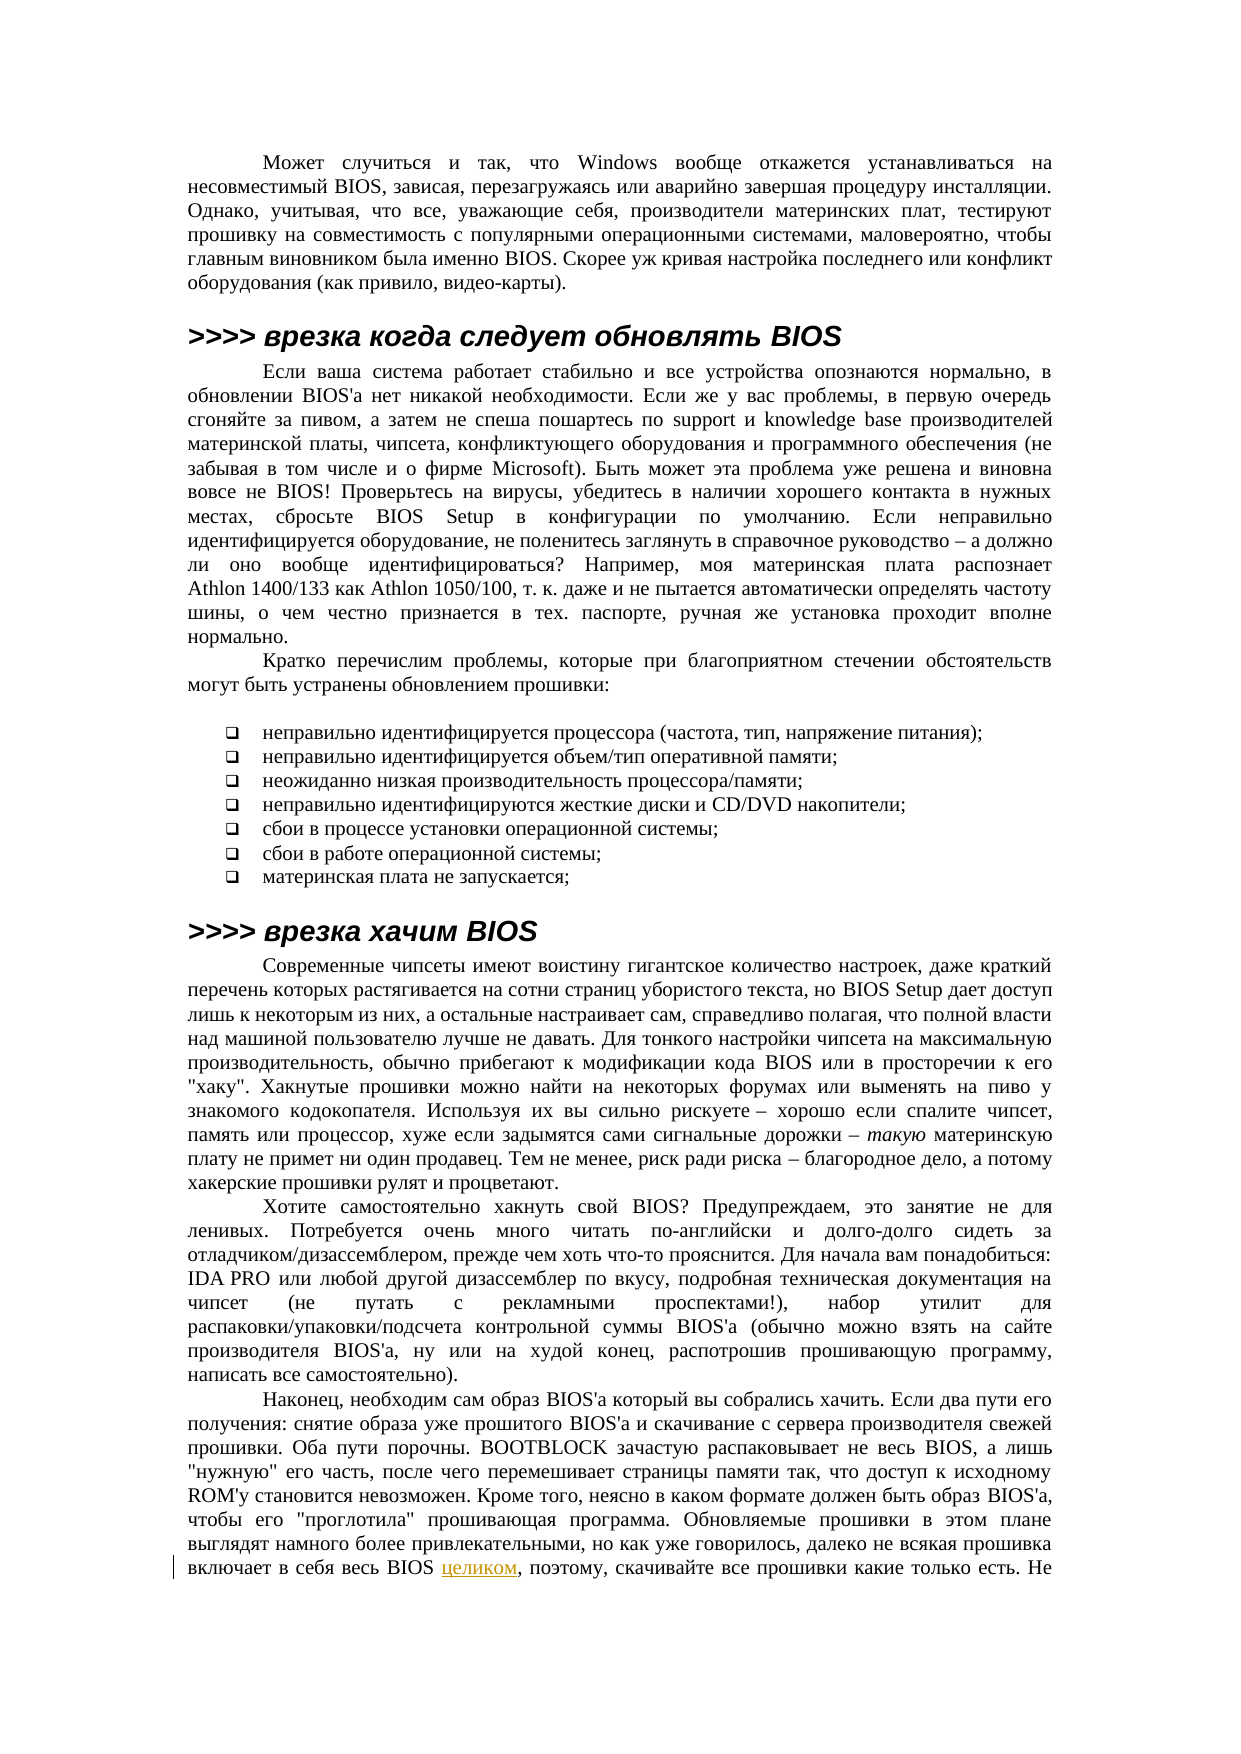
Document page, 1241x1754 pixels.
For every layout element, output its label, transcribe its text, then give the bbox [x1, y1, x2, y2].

list неправильно идентифицируется объем/тип оперативной памяти; [225, 744, 1053, 768]
list материнская плата не запускается; [225, 864, 1053, 888]
list неожиданно низкая производительность процессора/памяти; [225, 768, 1053, 792]
subtitle >>>> врезка хачим BIOS [187, 913, 1053, 947]
list сбои в работе операционной системы; [225, 840, 1053, 864]
text Наконец, необходим сам образ BIOS'а который вы собрались хачить. Если два пути его получения: снятие образа уже прошитого BIOS'а и скачивание с сервера производителя свежей прошивки. Оба пути порочны. BOOTBLOCK зачастую распаковывает не весь BIOS, а лишь "нужную" его часть, после чего перемешивает страницы памяти так, что доступ к исходному ROM'у становится невозможен. Кроме того, неясно в каком формате должен быть образ BIOS'а, чтобы его "проглотила" прошивающая программа. Обновляемые прошивки в этом плане выглядят намного более привлекательными, но как уже говорилось, далеко не всякая прошивка включает в себя весь BIOS целиком, поэтому, скачивайте все прошивки какие только есть. Не [187, 1386, 1053, 1579]
text Кратко перечислим проблемы, которые при благоприятном стечении обстоятельств могут быть устранены обновлением прошивки: [187, 648, 1053, 696]
text Хотите самостоятельно хакнуть свой BIOS? Предупреждаем, это занятие не для ленивых. Потребуется очень много читать по-английски и долго-долго сидеть за отладчиком/дизассемблером, прежде чем хоть что-то прояснится. Для начала вам понадобиться: IDA PRO или любой другой дизассемблер по вкусу, подробная техническая документация на чипсет (не путать с рекламными проспектами!), набор утилит для распаковки/упаковки/подсчета контрольной суммы BIOS'а (обычно можно взять на сайте производителя BIOS'а, ну или на худой конец, распотрошив прошивающую программу, написать все самостоятельно). [187, 1194, 1053, 1386]
list неправильно идентифицируется процессора (частота, тип, напряжение питания); [225, 720, 1053, 744]
text Если ваша система работает стабильно и все устройства опознаются нормально, в обновлении BIOS'а нет никакой необходимости. Если же у вас проблемы, в первую очередь сгоняйте за пивом, а затем не спеша пошартесь по support и knowledge base производителей материнской платы, чипсета, конфликтующего оборудования и программного обеспечения (не забывая в том числе и о фирме Microsoft). Быть может эта проблема уже решена и виновна вовсе не BIOS! Проверьтесь на вирусы, убедитесь в наличии хорошего контакта в нужных местах, сбросьте BIOS Setup в конфигурации по умолчанию. Если неправильно идентифицируется оборудование, не поленитесь заглянуть в справочное руководство – а должно ли оно вообще идентифицироваться? Например, моя материнская плата распознает Athlon 1400/133 как Athlon 1050/100, т. к. даже и не пытается автоматически определять частоту шины, о чем честно признается в тех. паспорте, ручная же установка проходит вполне нормально. [187, 359, 1053, 648]
list сбои в процессе установки операционной системы; [225, 816, 1053, 840]
list неправильно идентифицируются жесткие диски и CD/DVD накопители; [225, 792, 1053, 816]
text Может случиться и так, что Windows вообще откажется устанавливаться на несовместимый BIOS, зависая, перезагружаясь или аварийно завершая процедуру инсталляции. Однако, учитывая, что все, уважающие себя, производители материнских плат, тестируют прошивку на совместимость с популярными операционными системами, маловероятно, чтобы главным виновником была именно BIOS. Скорее уж кривая настройка последнего или конфликт оборудования (как привило, видео-карты). [187, 150, 1053, 294]
subtitle >>>> врезка когда следует обновлять BIOS [187, 319, 1053, 353]
text Современные чипсеты имеют воистину гигантское количество настроек, даже краткий перечень которых растягивается на сотни страниц убористого текста, но BIOS Setup дает доступ лишь к некоторым из них, а остальные настраивает сам, справедливо полагая, что полной власти над машиной пользователю лучше не давать. Для тонкого настройки чипсета на максимальную производительность, обычно прибегают к модификации кода BIOS или в просторечии к его "хаку". Хакнутые прошивки можно найти на некоторых форумах или выменять на пиво у знакомого кодокопателя. Используя их вы сильно рискуете – хорошо если спалите чипсет, память или процессор, хуже если задымятся сами сигнальные дорожки – такую материнскую плату не примет ни один продавец. Тем не менее, риск ради риска – благородное дело, а потому хакерские прошивки рулят и процветают. [187, 953, 1053, 1194]
